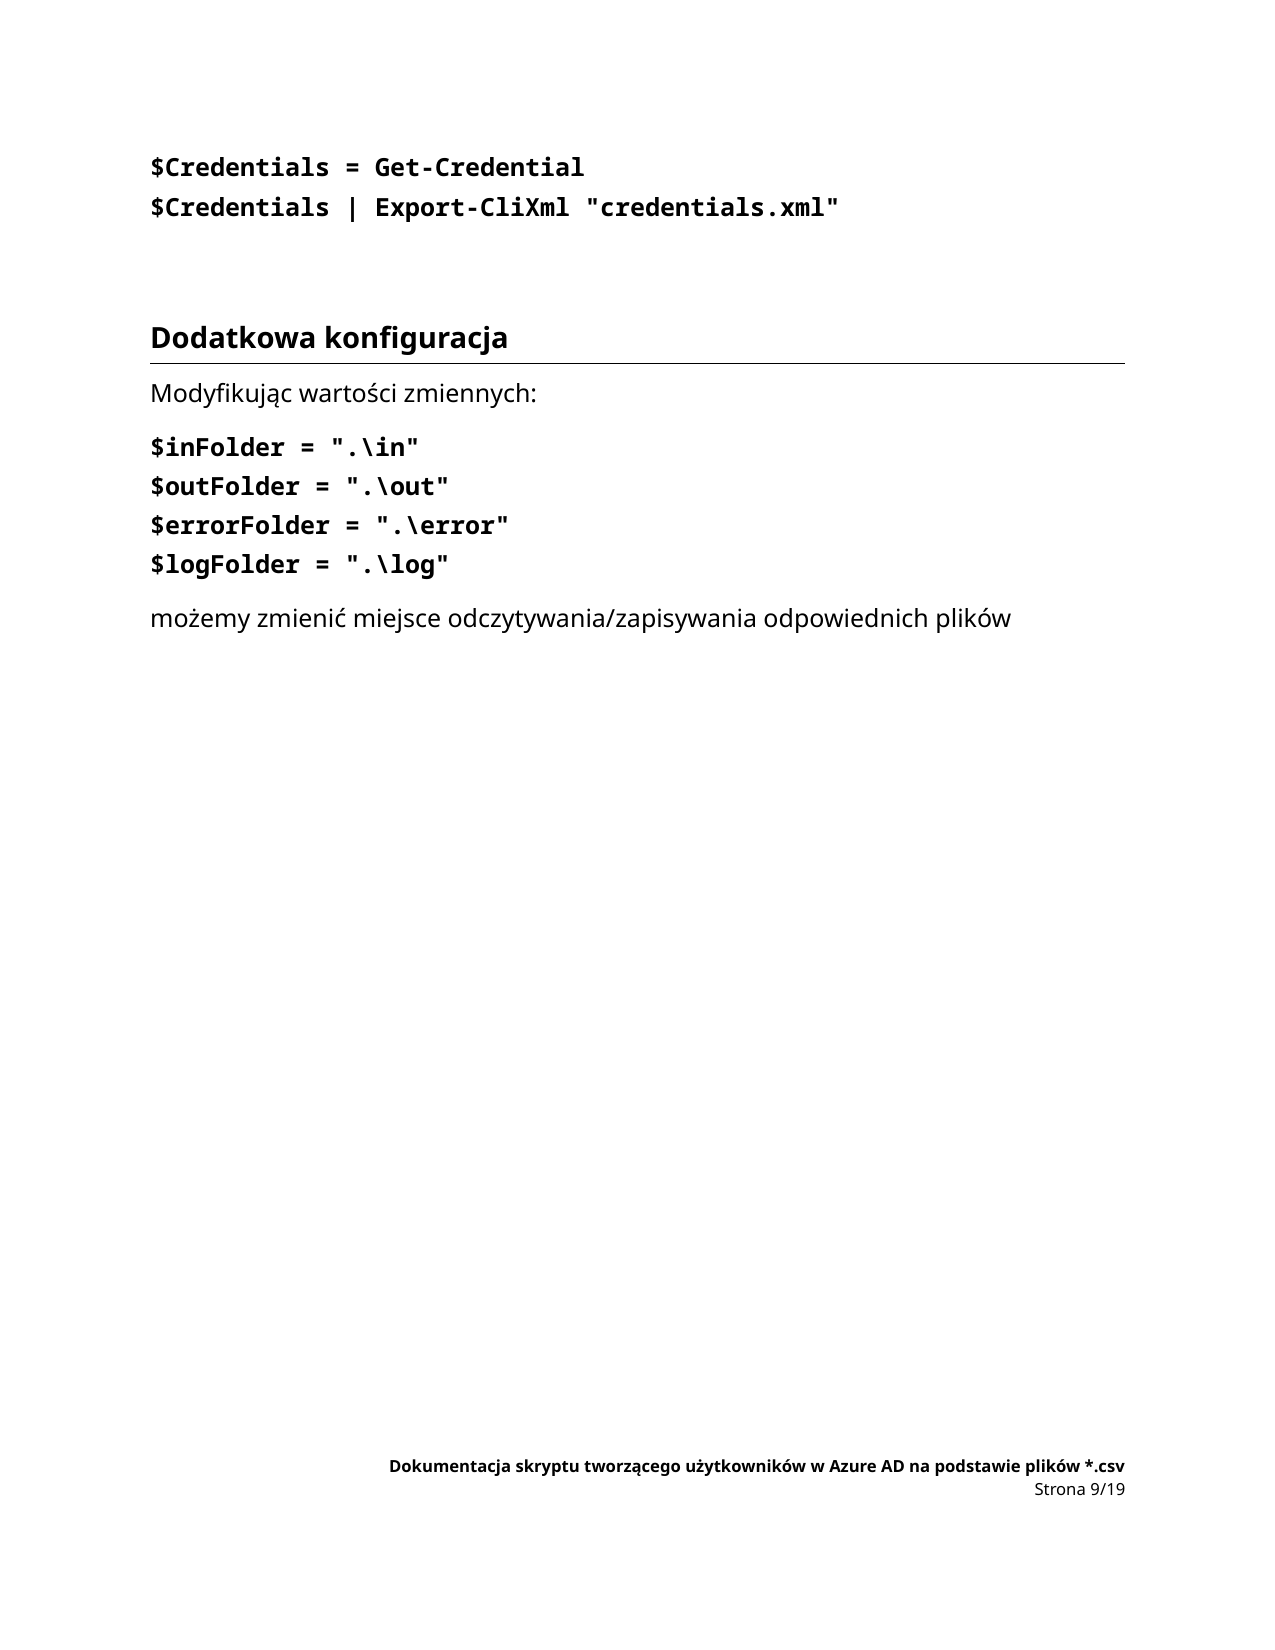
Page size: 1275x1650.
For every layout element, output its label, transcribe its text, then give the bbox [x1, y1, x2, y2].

subtitle Dodatkowa konfiguracja [150, 311, 1125, 363]
text możemy zmienić miejsce odczytywania/zapisywania odpowiednich plików [150, 600, 1125, 634]
text $Credentials = Get-Credential $Credentials | Export-CliXml "credentials.xml" [150, 150, 1125, 223]
text $inFolder = ".\in" $outFolder = ".\out" $errorFolder = ".\error" $logFolder = ".\log" [150, 429, 1125, 581]
text Modyfikując wartości zmiennych: [150, 375, 1125, 409]
